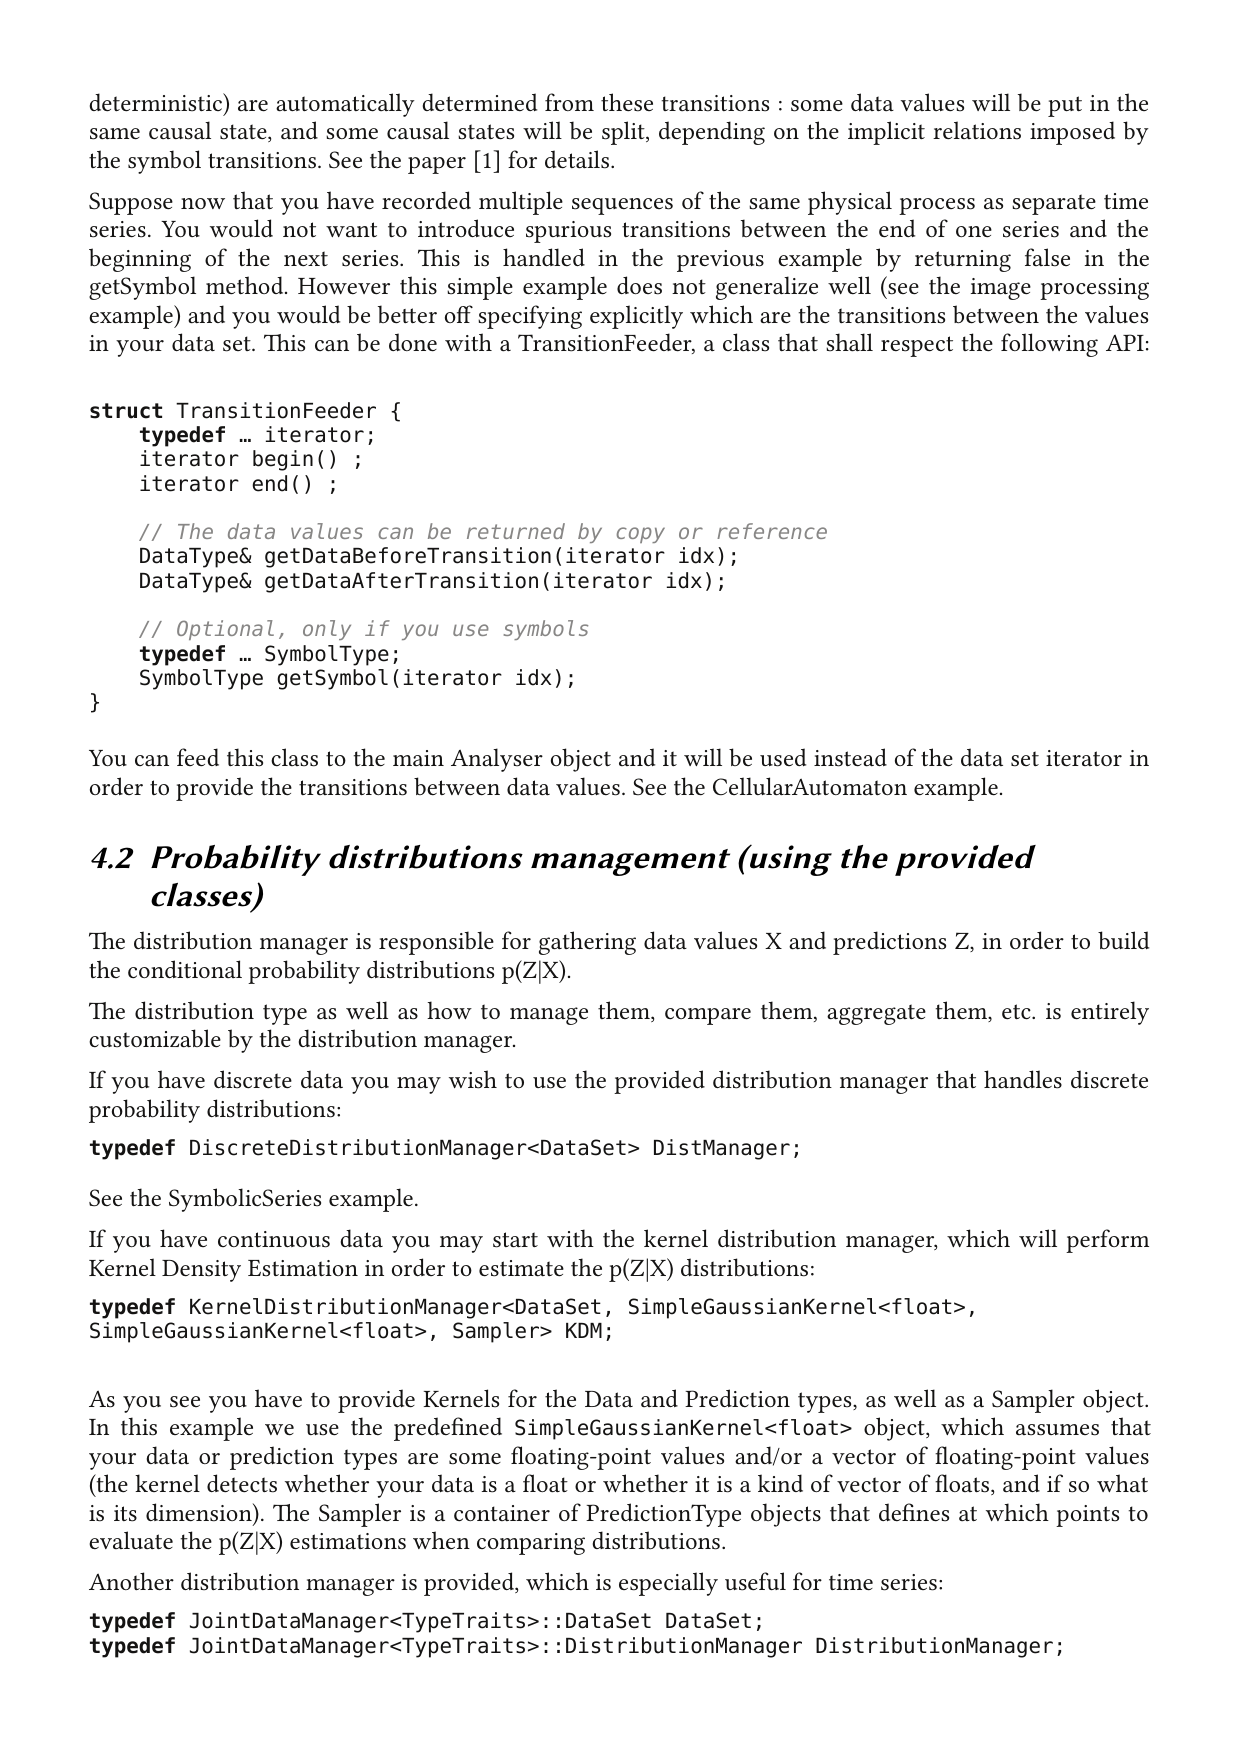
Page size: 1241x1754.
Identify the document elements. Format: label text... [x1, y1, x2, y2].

text typedef KernelDistributionManager<DataSet, SimpleGaussianKernel<float>, SimpleGaussianKernel<float>, Sampler> KDM; [88, 1295, 1152, 1343]
text iterator begin() ; [88, 447, 1152, 472]
text The distribution type as well as how to manage them, compare them, aggregate them, etc. is entirely customizable by the distribution manager. [88, 997, 1152, 1054]
text DataType& getDataAfterTransition(iterator idx); [88, 569, 1152, 593]
text The distribution manager is responsible for gathering data values X and predictions Z, in order to build the conditional probability distributions p(Z|X). [88, 927, 1152, 984]
text iterator end() ; [88, 472, 1152, 496]
text If you have continuous data you may start with the kernel distribution manager, which will perform Kernel Density Estimation in order to estimate the p(Z|X) distributions: [88, 1225, 1152, 1282]
text DataType& getDataBeforeTransition(iterator idx); [88, 544, 1152, 569]
subtitle Probability distributions management (using the provided classes) [88, 838, 1152, 914]
text // The data values can be returned by copy or reference [88, 496, 1152, 544]
text // Optional, only if you use symbols [88, 593, 1152, 642]
text typedef JointDataManager<TypeTraits>::DistributionManager DistributionManager; [88, 1634, 1152, 1658]
text See the SymbolicSeries example. [88, 1184, 1152, 1213]
text Another distribution manager is provided, which is especially useful for time series: [88, 1568, 1152, 1597]
text typedef JointDataManager<TypeTraits>::DataSet DataSet; [88, 1609, 1152, 1634]
text typedef DiscreteDistributionManager<DataSet> DistManager; [88, 1136, 1152, 1160]
text Suppose now that you have recorded multiple sequences of the same physical process as separate time series. You would not want to introduce spurious transitions between the end of one series and the beginning of the next series. This is handled in the previous example by returning false in the getSymbol method. However this simple example does not generalize well (see the image processing example) and you would be better off specifying explicitly which are the transitions between the values in your data set. This can be done with a TransitionFeeder, a class that shall respect the following API: [88, 187, 1152, 386]
text You can feed this class to the main Analyser object and it will be used instead of the data set iterator in order to provide the transitions between data values. See the CellularAutomaton example. [88, 744, 1152, 801]
text typedef … SymbolType; SymbolType getSymbol(iterator idx); } [88, 642, 1152, 714]
text typedef … iterator; [88, 423, 1152, 447]
text struct TransitionFeeder { [88, 399, 1152, 423]
text If you have discrete data you may wish to use the provided distribution manager that handles discrete probability distributions: [88, 1066, 1152, 1123]
text deterministic) are automatically determined from these transitions : some data values will be put in the same causal state, and some causal states will be split, depending on the implicit relations imposed by the symbol transitions. See the paper [1] for details. [88, 88, 1152, 174]
text As you see you have to provide Kernels for the Data and Prediction types, as well as a Sampler object. In this example we use the predefined SimpleGaussianKernel<float> object, which assumes that your data or prediction types are some floating-point values and/or a vector of floating-point values (the kernel detects whether your data is a float or whether it is a kind of vector of floats, and if so what is its dimension). The Sampler is a container of PredictionType objects that defines at which points to evaluate the p(Z|X) estimations when comparing distributions. [88, 1384, 1152, 1556]
